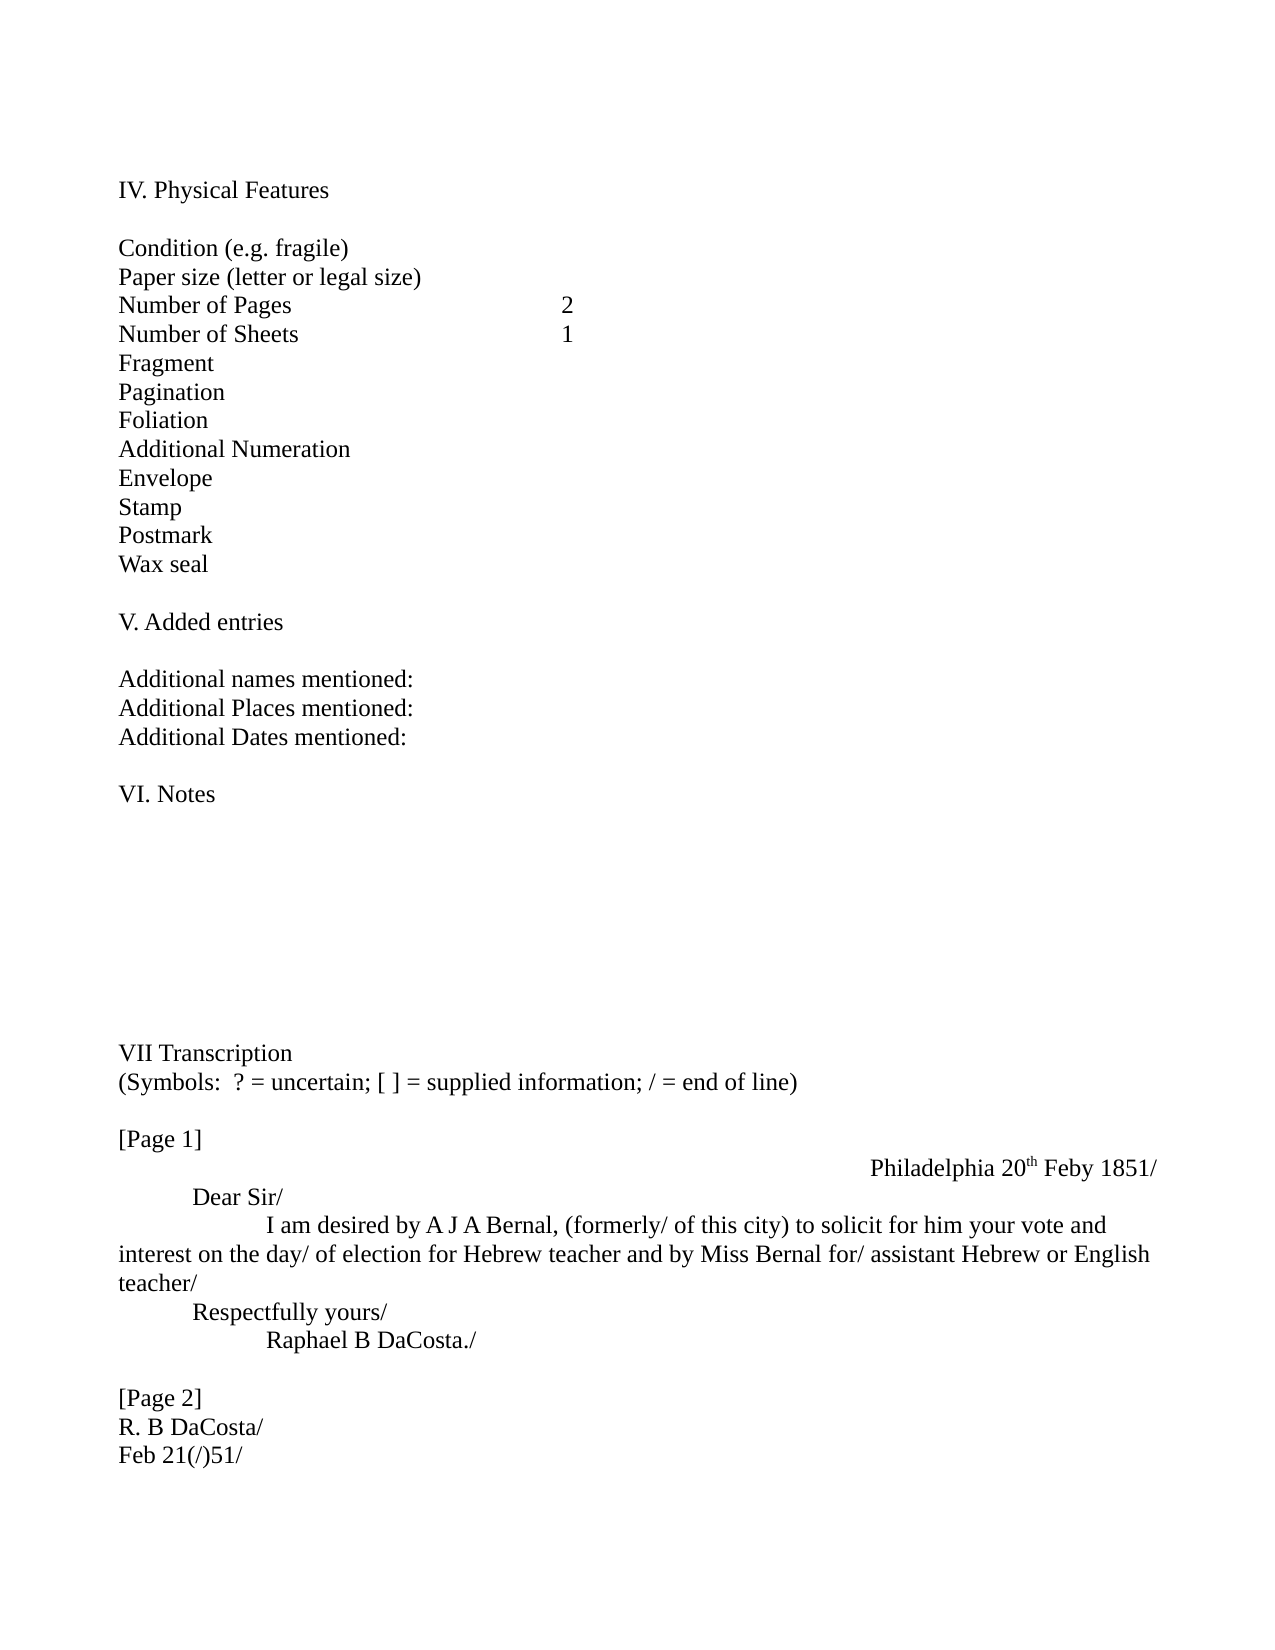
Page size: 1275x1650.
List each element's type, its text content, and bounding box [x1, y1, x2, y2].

text VI. Notes [118, 779, 1157, 808]
text Postmark [118, 521, 1157, 549]
text Additional Numeration [118, 434, 1157, 463]
text R. B DaCosta/ [118, 1412, 1157, 1441]
text Philadelphia 20th Feby 1851/ [118, 1153, 1157, 1182]
text Number of Sheets 1 [118, 319, 1157, 348]
text [Page 2] [118, 1383, 1157, 1412]
text IV. Physical Features [118, 176, 1157, 204]
text Additional Places mentioned: [118, 693, 1157, 722]
text Wax seal [118, 549, 1157, 578]
text V. Added entries [118, 607, 1157, 636]
text Dear Sir/ [118, 1182, 1157, 1211]
text Raphael B DaCosta./ [118, 1326, 1157, 1354]
text (Symbols: ? = uncertain; [ ] = supplied information; / = end of line) [118, 1067, 1157, 1096]
text [Page 1] [118, 1124, 1157, 1153]
text VII Transcription [118, 1038, 1157, 1067]
text Envelope [118, 463, 1157, 492]
text I am desired by A J A Bernal, (formerly/ of this city) to solicit for him your vote and interest on the day/ of election for Hebrew teacher and by Miss Bernal for/ assistant Hebrew or English teacher/ [118, 1211, 1157, 1297]
text Additional Dates mentioned: [118, 722, 1157, 751]
text Fragment [118, 348, 1157, 377]
text Stamp [118, 492, 1157, 521]
text Number of Pages 2 [118, 291, 1157, 319]
text Respectfully yours/ [118, 1297, 1157, 1326]
text Paper size (letter or legal size) [118, 262, 1157, 291]
text Condition (e.g. fragile) [118, 233, 1157, 262]
text Foliation [118, 406, 1157, 434]
text Additional names mentioned: [118, 664, 1157, 693]
text Pagination [118, 377, 1157, 406]
text Feb 21(/)51/ [118, 1441, 1157, 1469]
